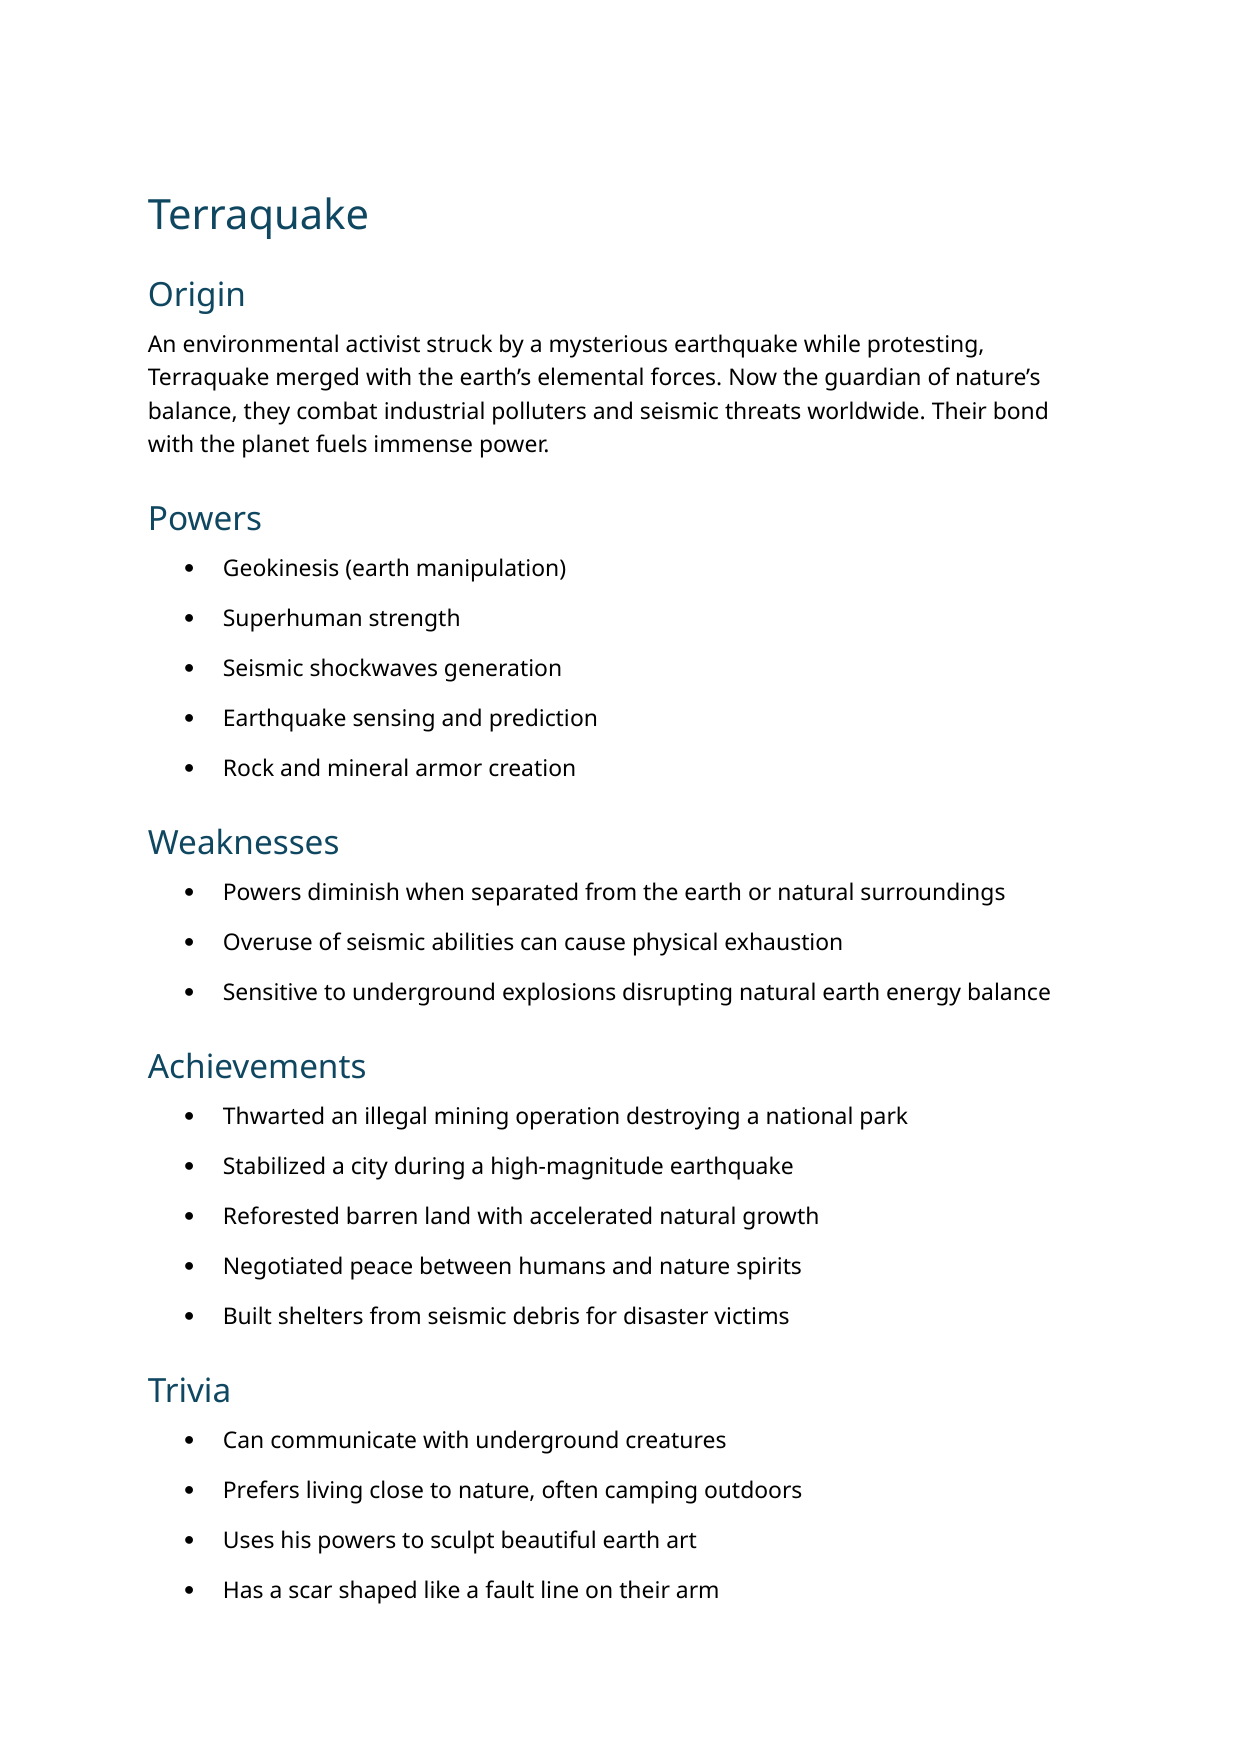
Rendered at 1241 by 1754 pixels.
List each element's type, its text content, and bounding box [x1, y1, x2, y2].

text An environmental activist struck by a mysterious earthquake while protesting, Terraquake merged with the earth’s elemental forces. Now the guardian of nature’s balance, they combat industrial polluters and seismic threats worldwide. Their bond with the planet fuels immense power. [148, 328, 1093, 459]
list Stabilized a city during a high-magnitude earthquake [185, 1150, 1093, 1181]
subtitle Achievements [148, 1043, 1093, 1088]
list Overuse of seismic abilities can cause physical exhaustion [185, 926, 1093, 957]
list Prefers living close to nature, often camping outdoors [185, 1474, 1093, 1505]
list Rock and mineral armor creation [185, 752, 1093, 783]
list Superhuman strength [185, 602, 1093, 633]
list Has a scar shaped like a fault line on their arm [185, 1574, 1093, 1605]
subtitle Weaknesses [148, 819, 1093, 864]
list Seismic shockwaves generation [185, 652, 1093, 683]
list Uses his powers to sculpt beautiful earth art [185, 1524, 1093, 1555]
list Sensitive to underground explosions disrupting natural earth energy balance [185, 976, 1093, 1007]
subtitle Powers [148, 495, 1093, 540]
subtitle Trivia [148, 1367, 1093, 1412]
list Negotiated peace between humans and nature spirits [185, 1250, 1093, 1281]
list Powers diminish when separated from the earth or natural surroundings [185, 876, 1093, 907]
list Geokinesis (earth manipulation) [185, 552, 1093, 583]
subtitle Origin [148, 271, 1093, 316]
list Built shelters from seismic debris for disaster victims [185, 1300, 1093, 1331]
list Can communicate with underground creatures [185, 1424, 1093, 1455]
list Earthquake sensing and prediction [185, 702, 1093, 733]
list Thwarted an illegal mining operation destroying a national park [185, 1099, 1093, 1131]
subtitle Terraquake [148, 185, 1093, 242]
list Reforested barren land with accelerated natural growth [185, 1200, 1093, 1231]
